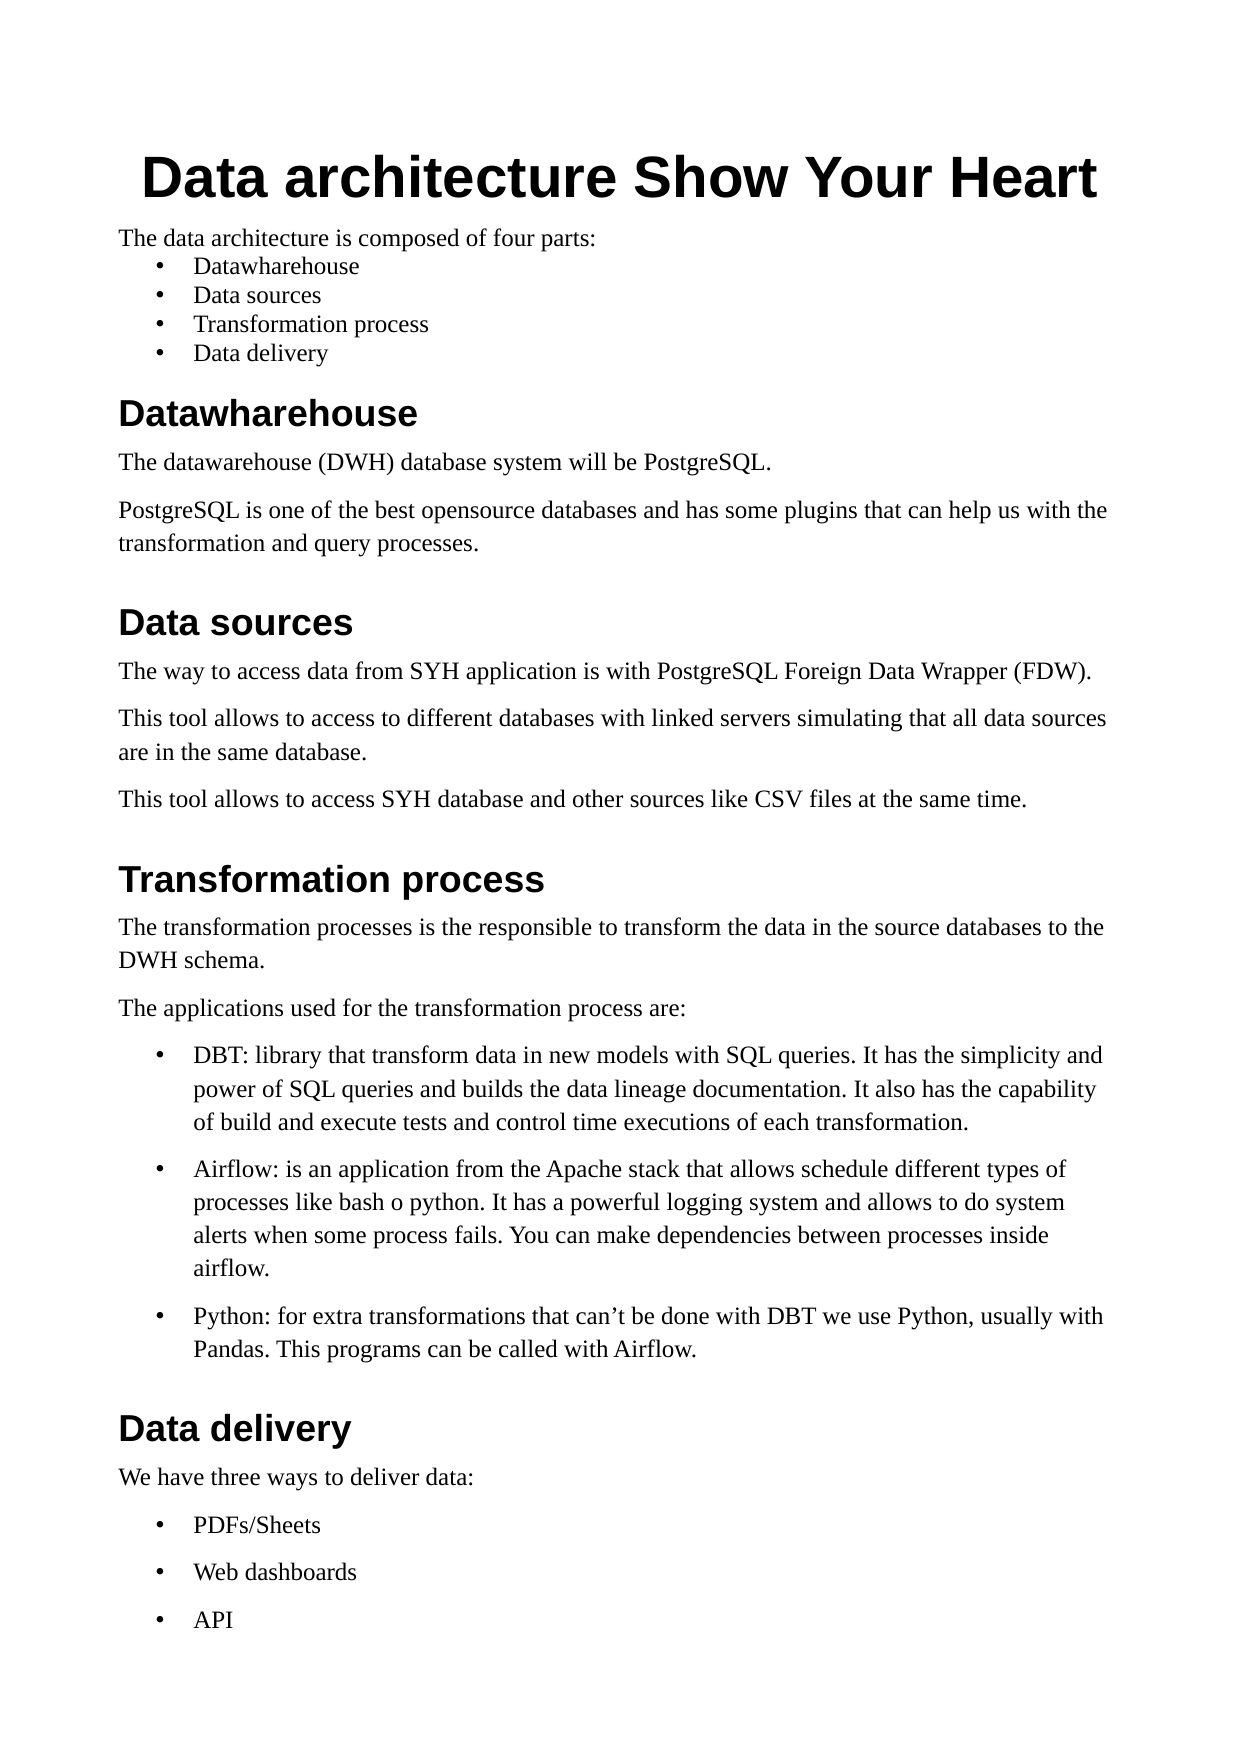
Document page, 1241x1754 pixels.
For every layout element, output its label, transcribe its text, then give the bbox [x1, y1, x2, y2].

subtitle Data sources [118, 600, 1122, 643]
list Data delivery [156, 338, 1122, 366]
text The datawarehouse (DWH) database system will be PostgreSQL. [118, 447, 1122, 476]
list Web dashboards [156, 1557, 1122, 1586]
text The data architecture is composed of four parts: [118, 223, 1122, 251]
text The applications used for the transformation process are: [118, 993, 1122, 1022]
list Python: for extra transformations that can’t be done with DBT we use Python, usually with Pandas. This programs can be called with Airflow. [156, 1301, 1122, 1363]
text This tool allows to access SYH database and other sources like CSV files at the same time. [118, 784, 1122, 813]
text We have three ways to deliver data: [118, 1462, 1122, 1491]
list Transformation process [156, 309, 1122, 338]
subtitle Transformation process [118, 857, 1122, 900]
text This tool allows to access to different databases with linked servers simulating that all data sources are in the same database. [118, 703, 1122, 765]
text PostgreSQL is one of the best opensource databases and has some plugins that can help us with the transformation and query processes. [118, 495, 1122, 556]
title Data architecture Show Your Heart [118, 143, 1122, 210]
list Data sources [156, 280, 1122, 309]
list Airflow: is an application from the Apache stack that allows schedule different types of processes like bash o python. It has a powerful logging system and allows to do system alerts when some process fails. You can make dependencies between processes inside airflow. [156, 1154, 1122, 1282]
list DBT: library that transform data in new models with SQL queries. It has the simplicity and power of SQL queries and builds the data lineage documentation. It also has the capability of build and execute tests and control time executions of each transformation. [156, 1041, 1122, 1135]
subtitle Datawharehouse [118, 391, 1122, 434]
text The transformation processes is the responsible to transform the data in the source databases to the DWH schema. [118, 912, 1122, 974]
list API [156, 1605, 1122, 1634]
text The way to access data from SYH application is with PostgreSQL Foreign Data Wrapper (FDW). [118, 656, 1122, 685]
list Datawharehouse [156, 251, 1122, 280]
subtitle Data delivery [118, 1407, 1122, 1450]
list PDFs/Sheets [156, 1510, 1122, 1538]
